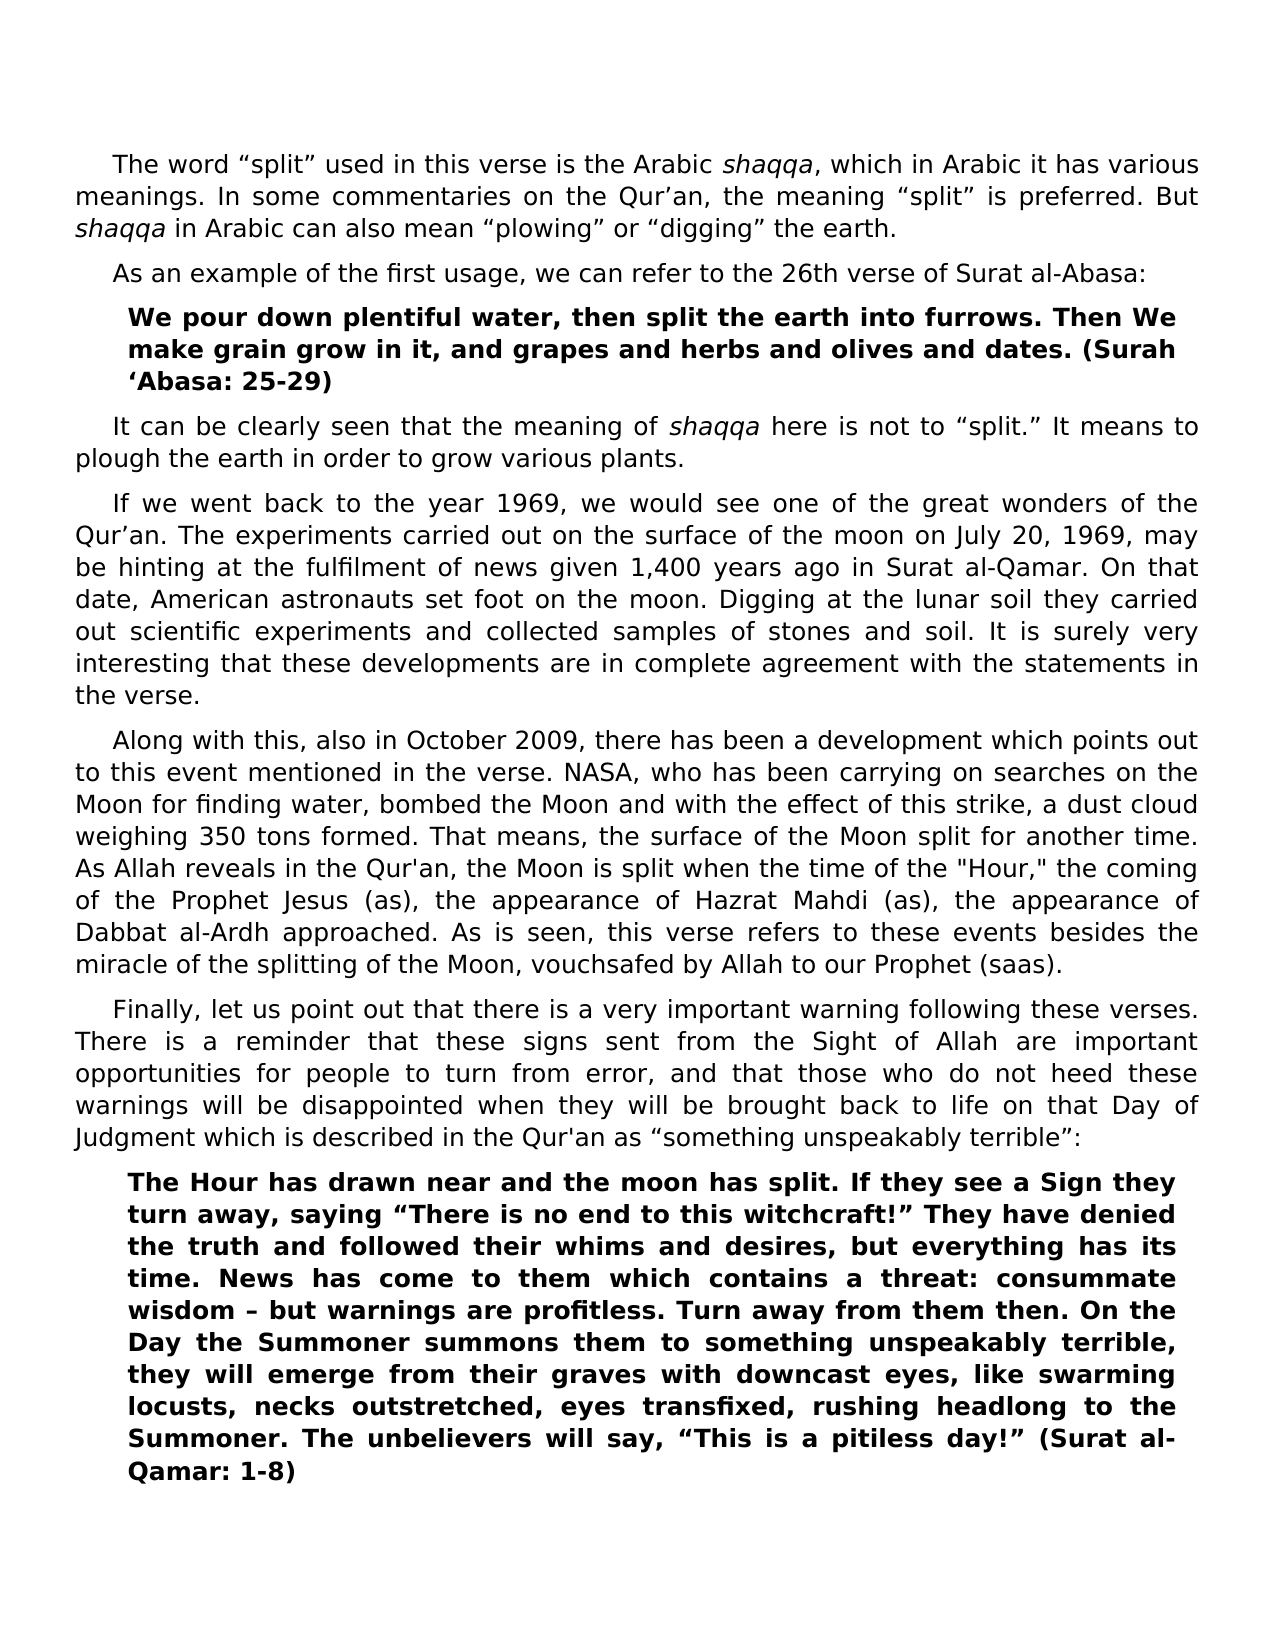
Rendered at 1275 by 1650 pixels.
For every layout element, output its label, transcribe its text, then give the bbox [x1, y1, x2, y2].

text Along with this, also in October 2009, there has been a development which points out to this event mentioned in the verse. NASA, who has been carrying on searches on the Moon for finding water, bombed the Moon and with the effect of this strike, a dust cloud weighing 350 tons formed. That means, the surface of the Moon split for another time. As Allah reveals in the Qur'an, the Moon is split when the time of the "Hour," the coming of the Prophet Jesus (as), the appearance of Hazrat Mahdi (as), the appearance of Dabbat al-Ardh approached. As is seen, this verse refers to these events besides the miracle of the splitting of the Moon, vouchsafed by Allah to our Prophet (saas). [75, 726, 1200, 979]
text The word “split” used in this verse is the Arabic shaqqa, which in Arabic it has various meanings. In some commentaries on the Qur’an, the meaning “split” is preferred. But shaqqa in Arabic can also mean “plowing” or “digging” the earth. [75, 150, 1200, 243]
text If we went back to the year 1969, we would see one of the great wonders of the Qur’an. The experiments carried out on the surface of the moon on July 20, 1969, may be hinting at the fulfilment of news given 1,400 years ago in Surat al-Qamar. On that date, American astronauts set foot on the moon. Digging at the lunar soil they carried out scientific experiments and collected samples of stones and soil. It is surely very interesting that these developments are in complete agreement with the statements in the verse. [75, 489, 1200, 710]
text The Hour has drawn near and the moon has split. If they see a Sign they turn away, saying “There is no end to this witchcraft!” They have denied the truth and followed their whims and desires, but everything has its time. News has come to them which contains a threat: consummate wisdom – but warnings are profitless. Turn away from them then. On the Day the Summoner summons them to something unspeakably terrible, they will emerge from their graves with downcast eyes, like swarming locusts, necks outstretched, eyes transfixed, rushing headlong to the Summoner. The unbelievers will say, “This is a pitiless day!” (Surat al-Qamar: 1-8) [127, 1168, 1177, 1486]
text It can be clearly seen that the meaning of shaqqa here is not to “split.” It means to plough the earth in order to grow various plants. [75, 412, 1200, 473]
text As an example of the first usage, we can refer to the 26th verse of Surat al-Abasa: [75, 259, 1200, 288]
text We pour down plentiful water, then split the earth into furrows. Then We make grain grow in it, and grapes and herbs and olives and dates. (Surah ‘Abasa: 25-29) [127, 303, 1177, 397]
text Finally, let us point out that there is a very important warning following these verses. There is a reminder that these signs sent from the Sight of Allah are important opportunities for people to turn from error, and that those who do not heed these warnings will be disappointed when they will be brought back to life on that Day of Judgment which is described in the Qur'an as “something unspeakably terrible”: [75, 995, 1200, 1152]
